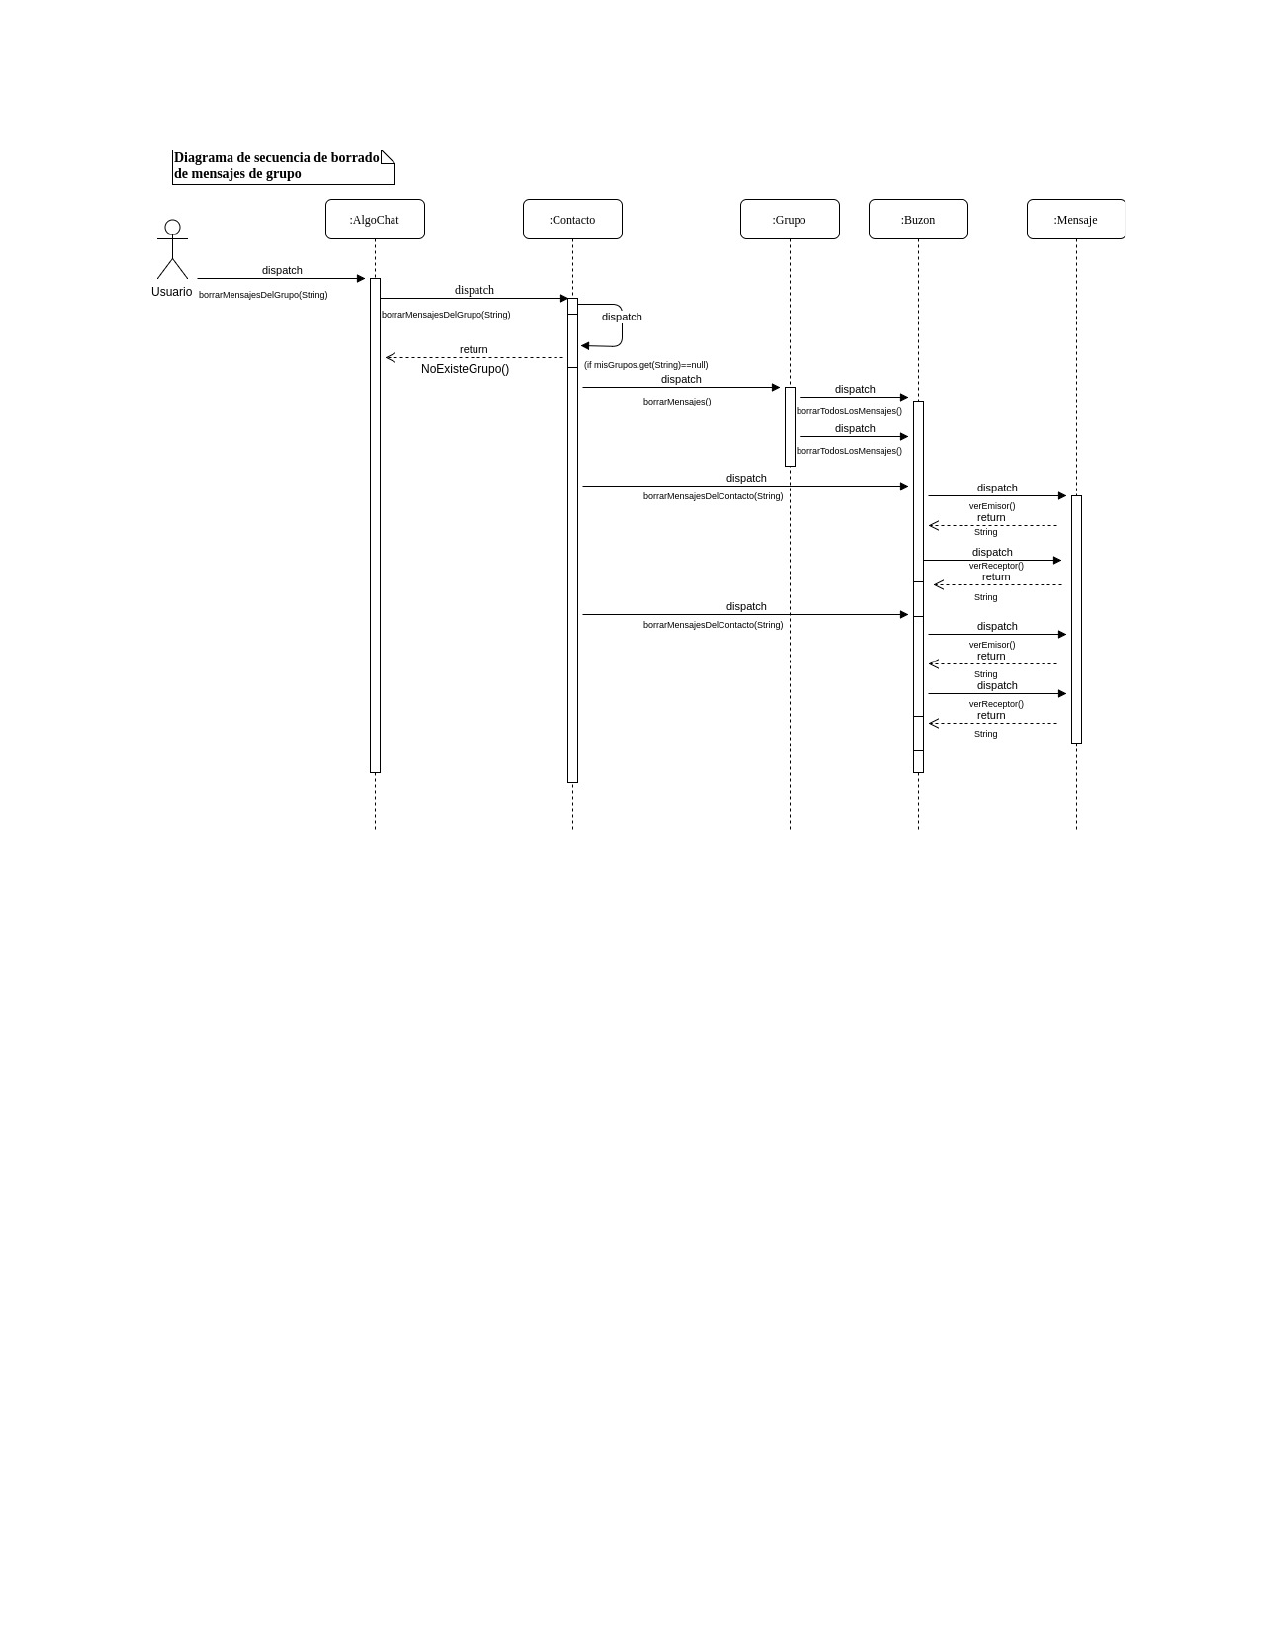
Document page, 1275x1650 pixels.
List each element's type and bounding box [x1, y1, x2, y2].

picture [150, 150, 1125, 832]
